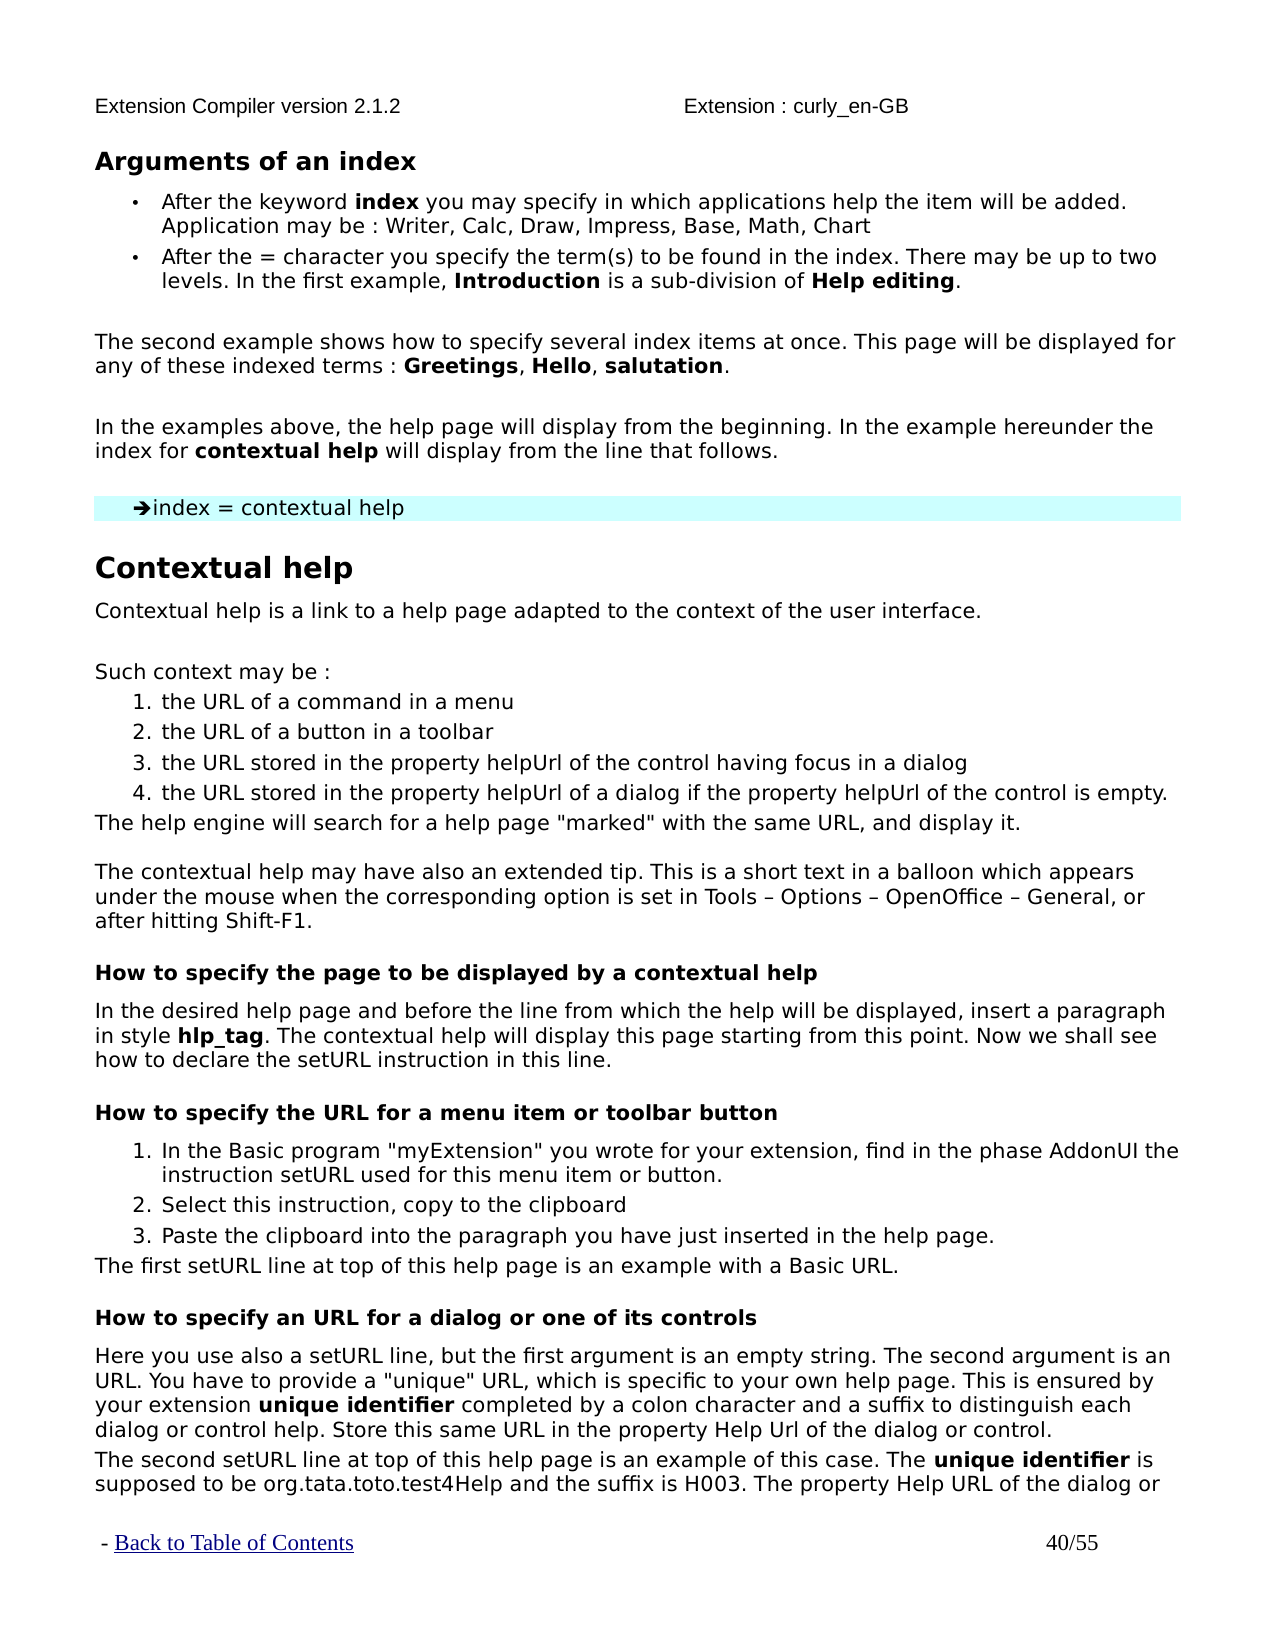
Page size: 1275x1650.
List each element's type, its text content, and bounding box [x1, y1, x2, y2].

text In the examples above, the help page will display from the beginning. In the example hereunder the index for contextual help will display from the line that follows. [94, 415, 1181, 464]
text The second example shows how to specify several index items at once. This page will be displayed for any of these indexed terms : Greetings, Hello, salutation. [94, 330, 1181, 379]
text In the desired help page and before the line from which the help will be displayed, insert a paragraph in style hlp_tag. The contextual help will display this page starting from this point. Now we shall see how to declare the setURL instruction in this line. [94, 999, 1181, 1073]
text Here you use also a setURL line, but the first argument is an empty string. The second argument is an URL. You have to provide a "unique" URL, which is specific to your own help page. This is ensured by your extension unique identifier completed by a colon character and a suffix to distinguish each dialog or control help. Store this same URL in the property Help Url of the dialog or control. [94, 1344, 1181, 1442]
text Contextual help [94, 552, 1181, 586]
list the URL of a command in a menu [132, 690, 1181, 714]
list the URL of a button in a toolbar [132, 720, 1181, 745]
text How to specify the URL for a menu item or toolbar button [94, 1101, 1181, 1125]
text The first setURL line at top of this help page is an example with a Basic URL. [94, 1254, 1181, 1278]
text How to specify the page to be displayed by a contextual help [94, 961, 1181, 986]
list After the keyword index you may specify in which applications help the item will be added. Application may be : Writer, Calc, Draw, Impress, Base, Math, Chart [132, 190, 1181, 239]
list index = contextual help [94, 496, 1181, 521]
text Arguments of an index [94, 147, 1181, 176]
list In the Basic program "myExtension" you wrote for your extension, find in the phase AddonUI the instruction setURL used for this menu item or button. [132, 1138, 1181, 1187]
text How to specify an URL for a dialog or one of its controls [94, 1306, 1181, 1331]
list the URL stored in the property helpUrl of the control having focus in a dialog [132, 751, 1181, 775]
text The help engine will search for a help page "marked" with the same URL, and display it. The contextual help may have also an extended tip. This is a short text in a balloon which appears under the mouse when the corresponding option is set in Tools – Options – OpenOffice – General, or after hitting Shift-F1. [94, 811, 1181, 934]
text Such context may be : [94, 660, 1181, 684]
list the URL stored in the property helpUrl of a dialog if the property helpUrl of the control is empty. [132, 781, 1181, 805]
text The second setURL line at top of this help page is an example of this case. The unique identifier is supposed to be org.tata.toto.test4Help and the suffix is H003. The property Help URL of the dialog or [94, 1448, 1181, 1497]
text Contextual help is a link to a help page adapted to the context of the user interface. [94, 599, 1181, 623]
list Paste the clipboard into the paragraph you have just inserted in the help page. [132, 1224, 1181, 1248]
list After the = character you specify the term(s) to be found in the index. There may be up to two levels. In the first example, Introduction is a sub-division of Help editing. [132, 245, 1181, 294]
list Select this instruction, copy to the clipboard [132, 1193, 1181, 1218]
